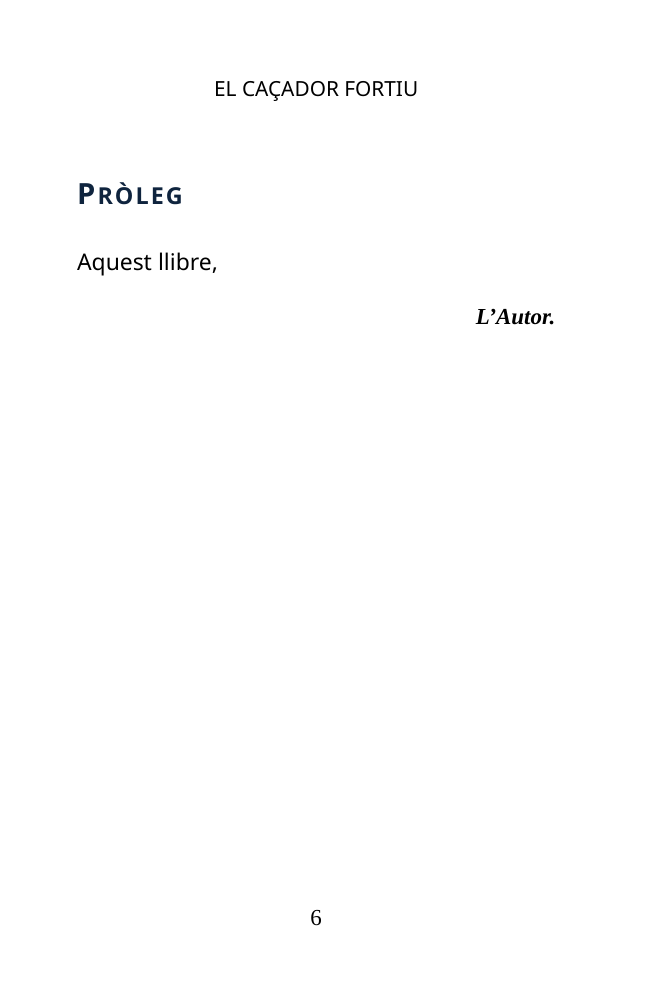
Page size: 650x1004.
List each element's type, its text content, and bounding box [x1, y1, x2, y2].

text L’Autor. [77, 303, 555, 330]
subtitle Pròleg [77, 173, 555, 213]
text Aquest llibre, [77, 246, 555, 277]
